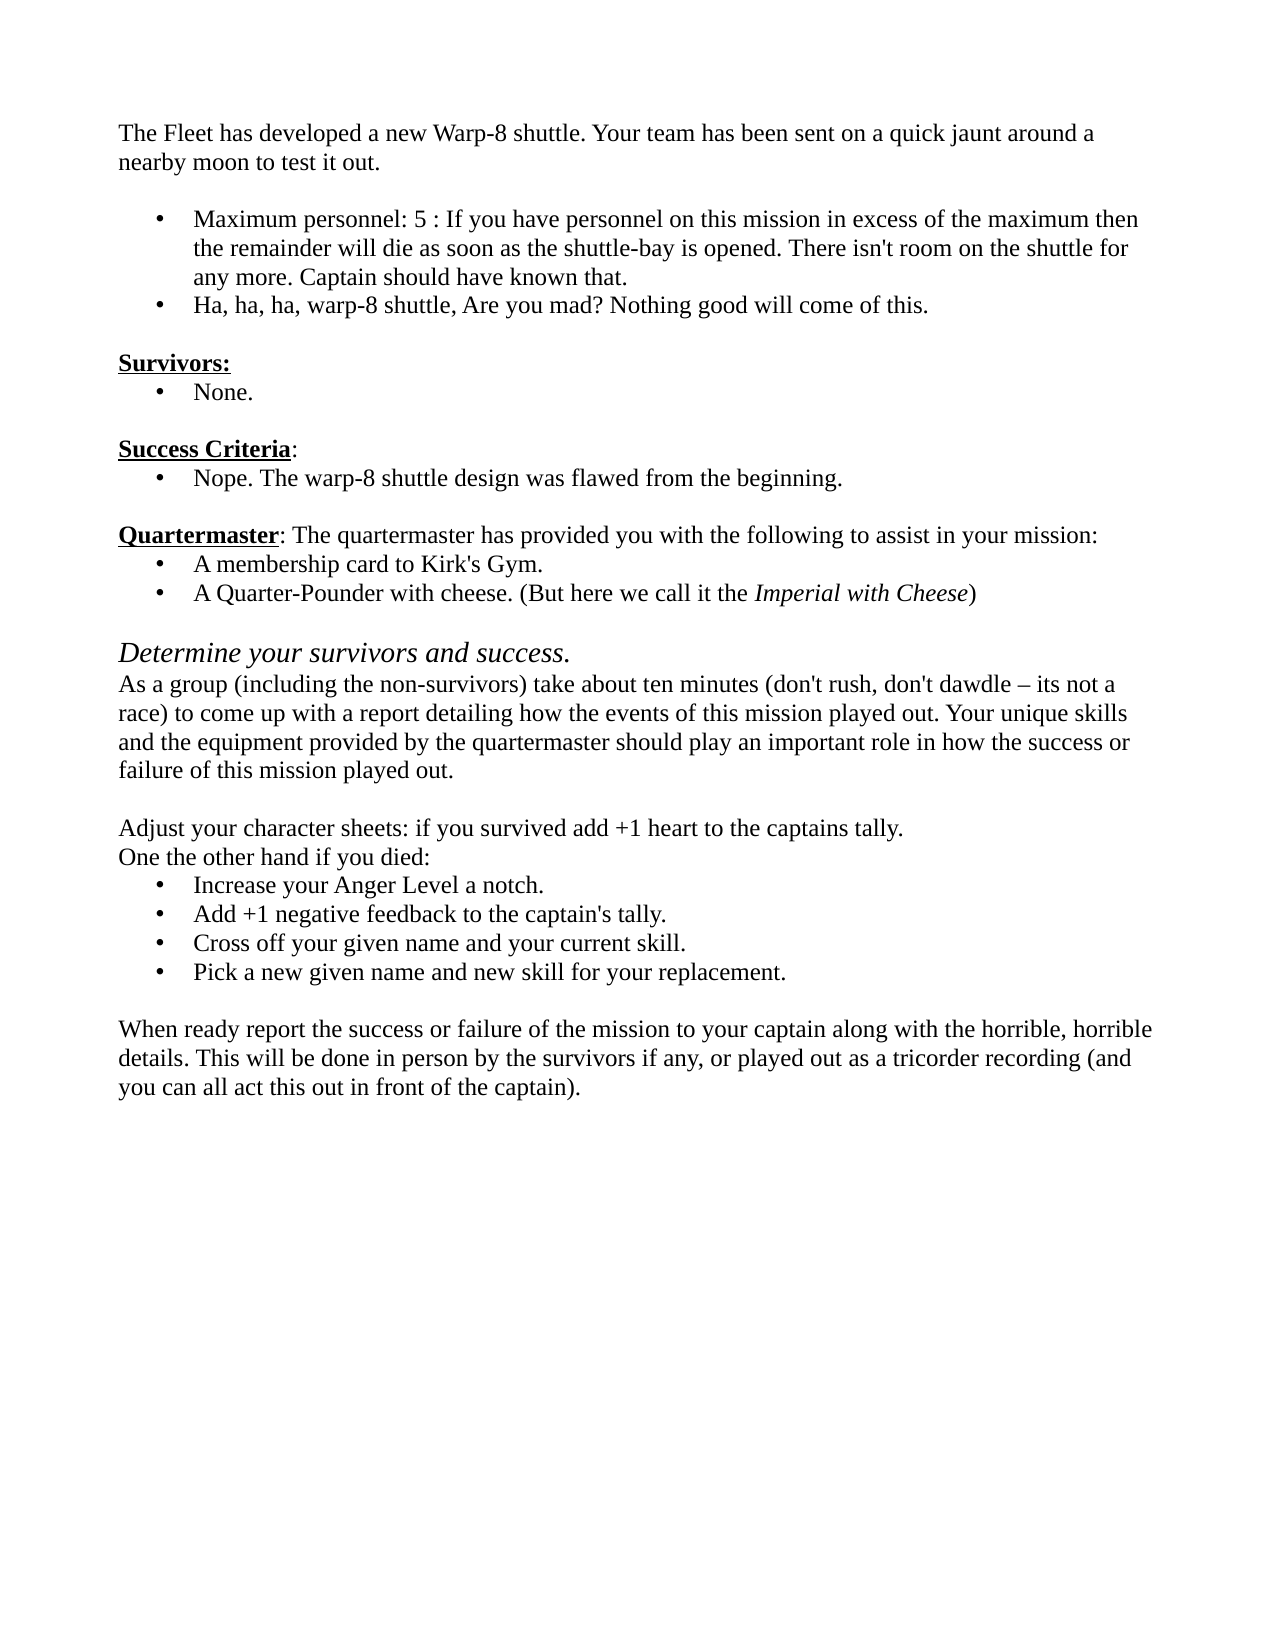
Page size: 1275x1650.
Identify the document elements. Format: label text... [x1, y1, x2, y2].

list Ha, ha, ha, warp-8 shuttle, Are you mad? Nothing good will come of this. [156, 291, 1157, 319]
list Increase your Anger Level a notch. [156, 870, 1157, 899]
text As a group (including the non-survivors) take about ten minutes (don't rush, don't dawdle – its not a race) to come up with a report detailing how the events of this mission played out. Your unique skills and the equipment provided by the quartermaster should play an important role in how the success or failure of this mission played out. [118, 669, 1157, 784]
list A Quarter-Pounder with cheese. (But here we call it the Imperial with Cheese) [156, 578, 1157, 607]
list A membership card to Kirk's Gym. [156, 549, 1157, 578]
list Add +1 negative feedback to the captain's tally. [156, 899, 1157, 928]
list Cross off your given name and your current skill. [156, 928, 1157, 957]
text Adjust your character sheets: if you survived add +1 heart to the captains tally. [118, 813, 1157, 842]
text One the other hand if you died: [118, 842, 1157, 870]
list None. [156, 377, 1157, 406]
text Quartermaster: The quartermaster has provided you with the following to assist in your mission: [118, 521, 1157, 549]
list Nope. The warp-8 shuttle design was flawed from the beginning. [156, 463, 1157, 492]
list Pick a new given name and new skill for your replacement. [156, 957, 1157, 985]
text Survivors: [118, 348, 1157, 377]
list Maximum personnel: 5 : If you have personnel on this mission in excess of the maximum then the remainder will die as soon as the shuttle-bay is opened. There isn't room on the shuttle for any more. Captain should have known that. [156, 204, 1157, 291]
text The Fleet has developed a new Warp-8 shuttle. Your team has been sent on a quick jaunt around a nearby moon to test it out. [118, 118, 1157, 176]
text When ready report the success or failure of the mission to your captain along with the horrible, horrible details. This will be done in person by the survivors if any, or played out as a tricorder recording (and you can all act this out in front of the captain). [118, 1014, 1157, 1100]
text Success Criteria: [118, 434, 1157, 463]
text Determine your survivors and success. [118, 636, 1157, 669]
